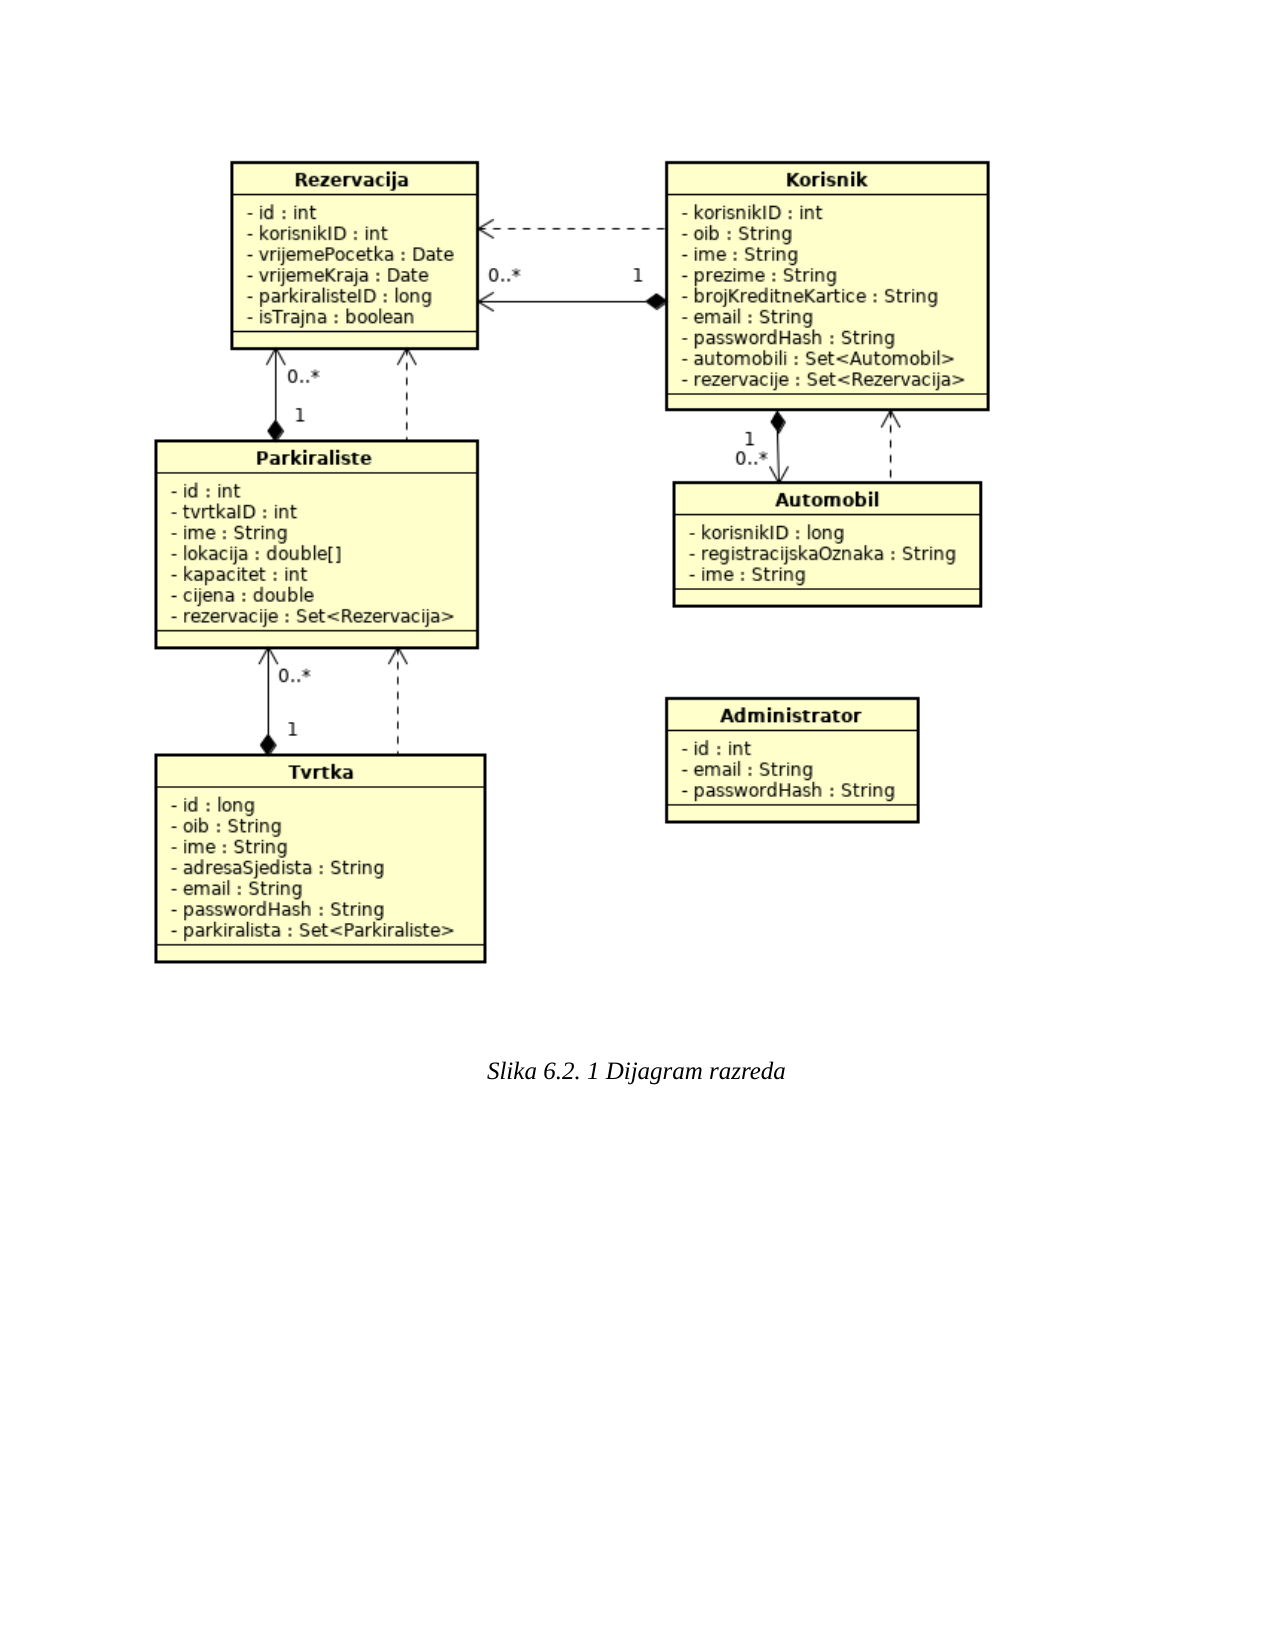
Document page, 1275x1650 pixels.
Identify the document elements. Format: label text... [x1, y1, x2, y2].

picture [116, 136, 1042, 986]
text Slika 6.2. 1 Dijagram razreda [118, 1056, 1157, 1085]
